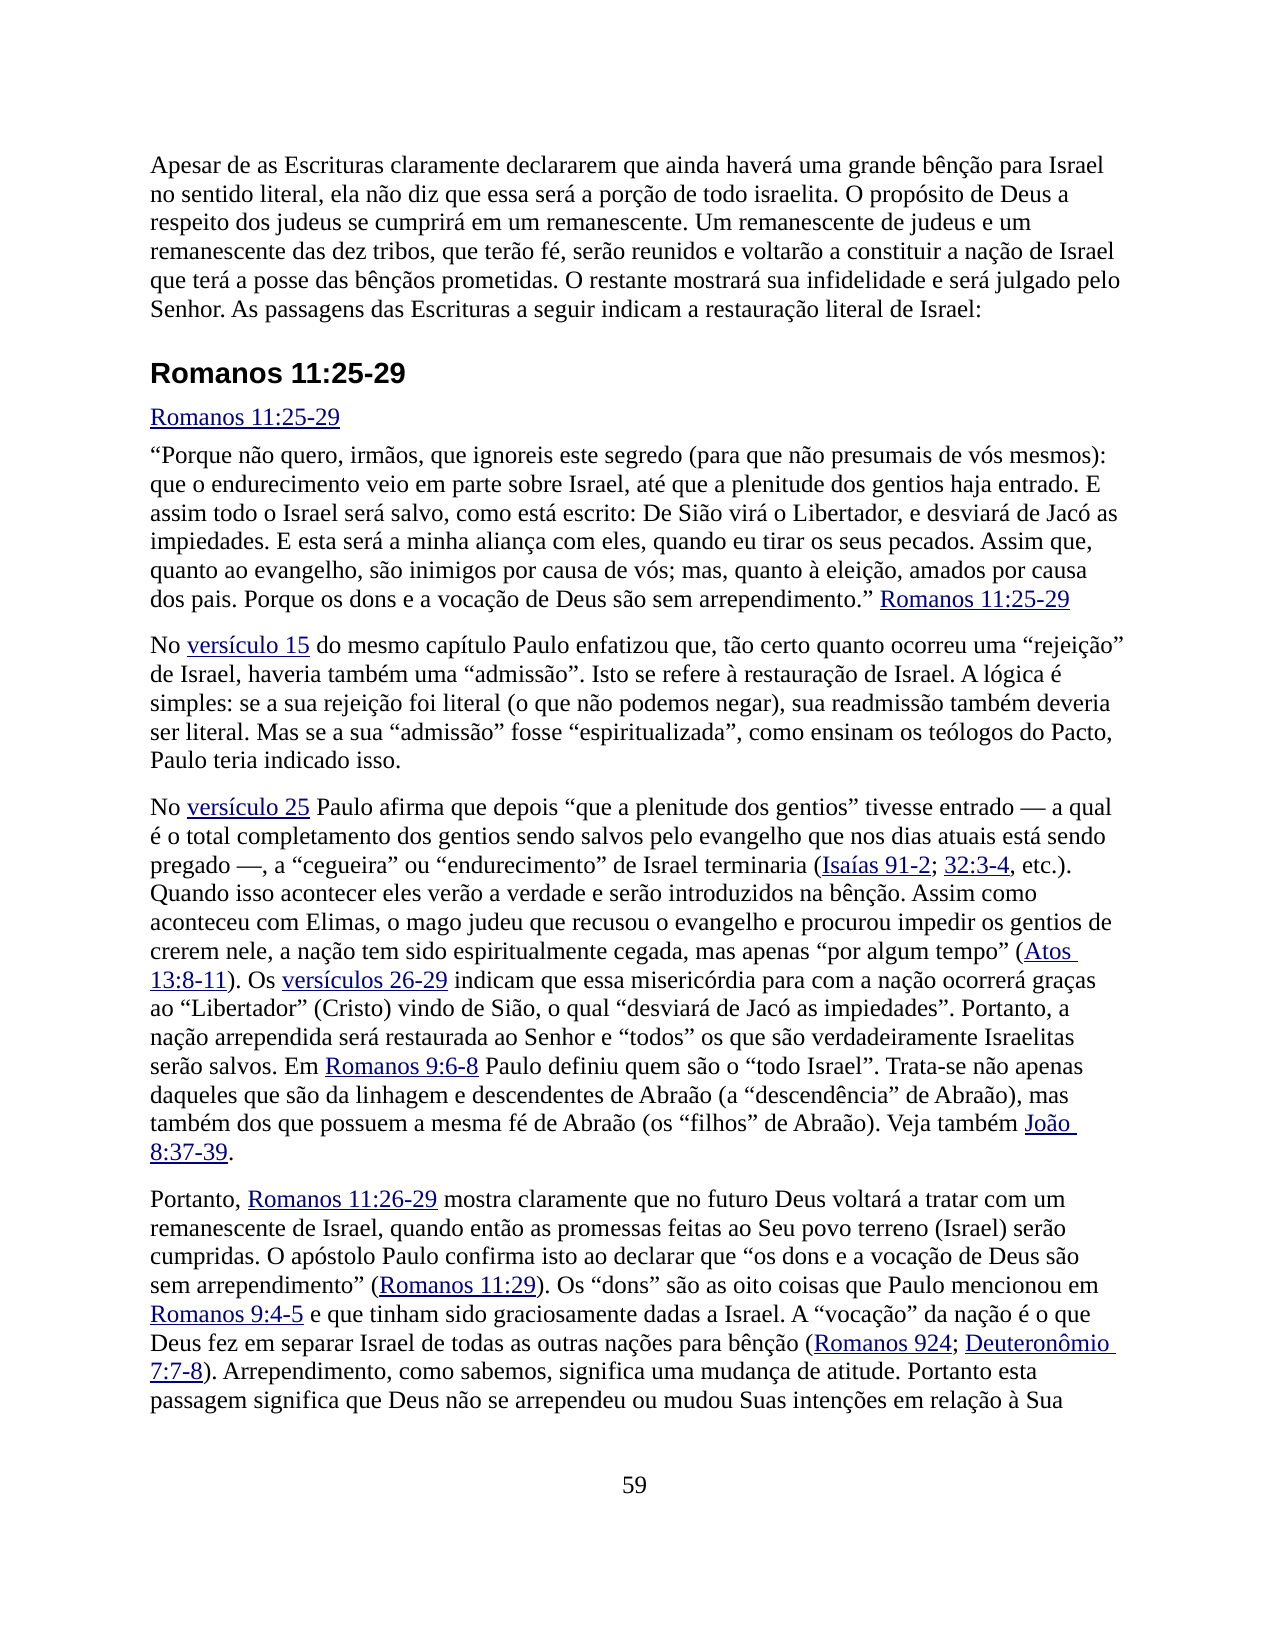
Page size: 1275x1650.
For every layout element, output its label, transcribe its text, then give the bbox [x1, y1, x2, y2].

text No versículo 15 do mesmo capítulo Paulo enfatizou que, tão certo quanto ocorreu uma “rejeição” de Israel, haveria também uma “admissão”. Isto se refere à restauração de Israel. A lógica é simples: se a sua rejeição foi literal (o que não podemos negar), sua readmissão também deveria ser literal. Mas se a sua “admissão” fosse “espiritualizada”, como ensinam os teólogos do Pacto, Paulo teria indicado isso. [150, 631, 1125, 774]
text Portanto, Romanos 11:26-29 mostra claramente que no futuro Deus voltará a tratar com um remanescente de Israel, quando então as promessas feitas ao Seu povo terreno (Israel) serão cumpridas. O apóstolo Paulo confirma isto ao declarar que “os dons e a vocação de Deus são sem arrependimento” (Romanos 11:29). Os “dons” são as oito coisas que Paulo mencionou em Romanos 9:4-5 e que tinham sido graciosamente dadas a Israel. A “vocação” da nação é o que Deus fez em separar Israel de todas as outras nações para bênção (Romanos 924; Deuteronômio 7:7-8). Arrependimento, como sabemos, significa uma mudança de atitude. Portanto esta passagem significa que Deus não se arrependeu ou mudou Suas intenções em relação à Sua [150, 1184, 1125, 1414]
text Apesar de as Escrituras claramente declararem que ainda haverá uma grande bênção para Israel no sentido literal, ela não diz que essa será a porção de todo israelita. O propósito de Deus a respeito dos judeus se cumprirá em um remanescente. Um remanescente de judeus e um remanescente das dez tribos, que terão fé, serão reunidos e voltarão a constituir a nação de Israel que terá a posse das bênçãos prometidas. O restante mostrará sua infidelidade e será julgado pelo Senhor. As passagens das Escrituras a seguir indicam a restauração literal de Israel: [150, 150, 1125, 322]
subtitle Romanos 11:25-29 [150, 356, 1125, 390]
text Romanos 11:25-29 [150, 402, 1125, 431]
text No versículo 25 Paulo afirma que depois “que a plenitude dos gentios” tivesse entrado — a qual é o total completamento dos gentios sendo salvos pelo evangelho que nos dias atuais está sendo pregado —, a “cegueira” ou “endurecimento” de Israel terminaria (Isaías 91-2; 32:3-4, etc.). Quando isso acontecer eles verão a verdade e serão introduzidos na bênção. Assim como aconteceu com Elimas, o mago judeu que recusou o evangelho e procurou impedir os gentios de crerem nele, a nação tem sido espiritualmente cegada, mas apenas “por algum tempo” (Atos 13:8-11). Os versículos 26-29 indicam que essa misericórdia para com a nação ocorrerá graças ao “Libertador” (Cristo) vindo de Sião, o qual “desviará de Jacó as impiedades”. Portanto, a nação arrependida será restaurada ao Senhor e “todos” os que são verdadeiramente Israelitas serão salvos. Em Romanos 9:6-8 Paulo definiu quem são o “todo Israel”. Trata-se não apenas daqueles que são da linhagem e descendentes de Abraão (a “descendência” de Abraão), mas também dos que possuem a mesma fé de Abraão (os “filhos” de Abraão). Veja também João 8:37-39. [150, 792, 1125, 1166]
text “Porque não quero, irmãos, que ignoreis este segredo (para que não presumais de vós mesmos): que o endurecimento veio em parte sobre Israel, até que a plenitude dos gentios haja entrado. E assim todo o Israel será salvo, como está escrito: De Sião virá o Libertador, e desviará de Jacó as impiedades. E esta será a minha aliança com eles, quando eu tirar os seus pecados. Assim que, quanto ao evangelho, são inimigos por causa de vós; mas, quanto à eleição, amados por causa dos pais. Porque os dons e a vocação de Deus são sem arrependimento.” Romanos 11:25-29 [150, 440, 1125, 613]
